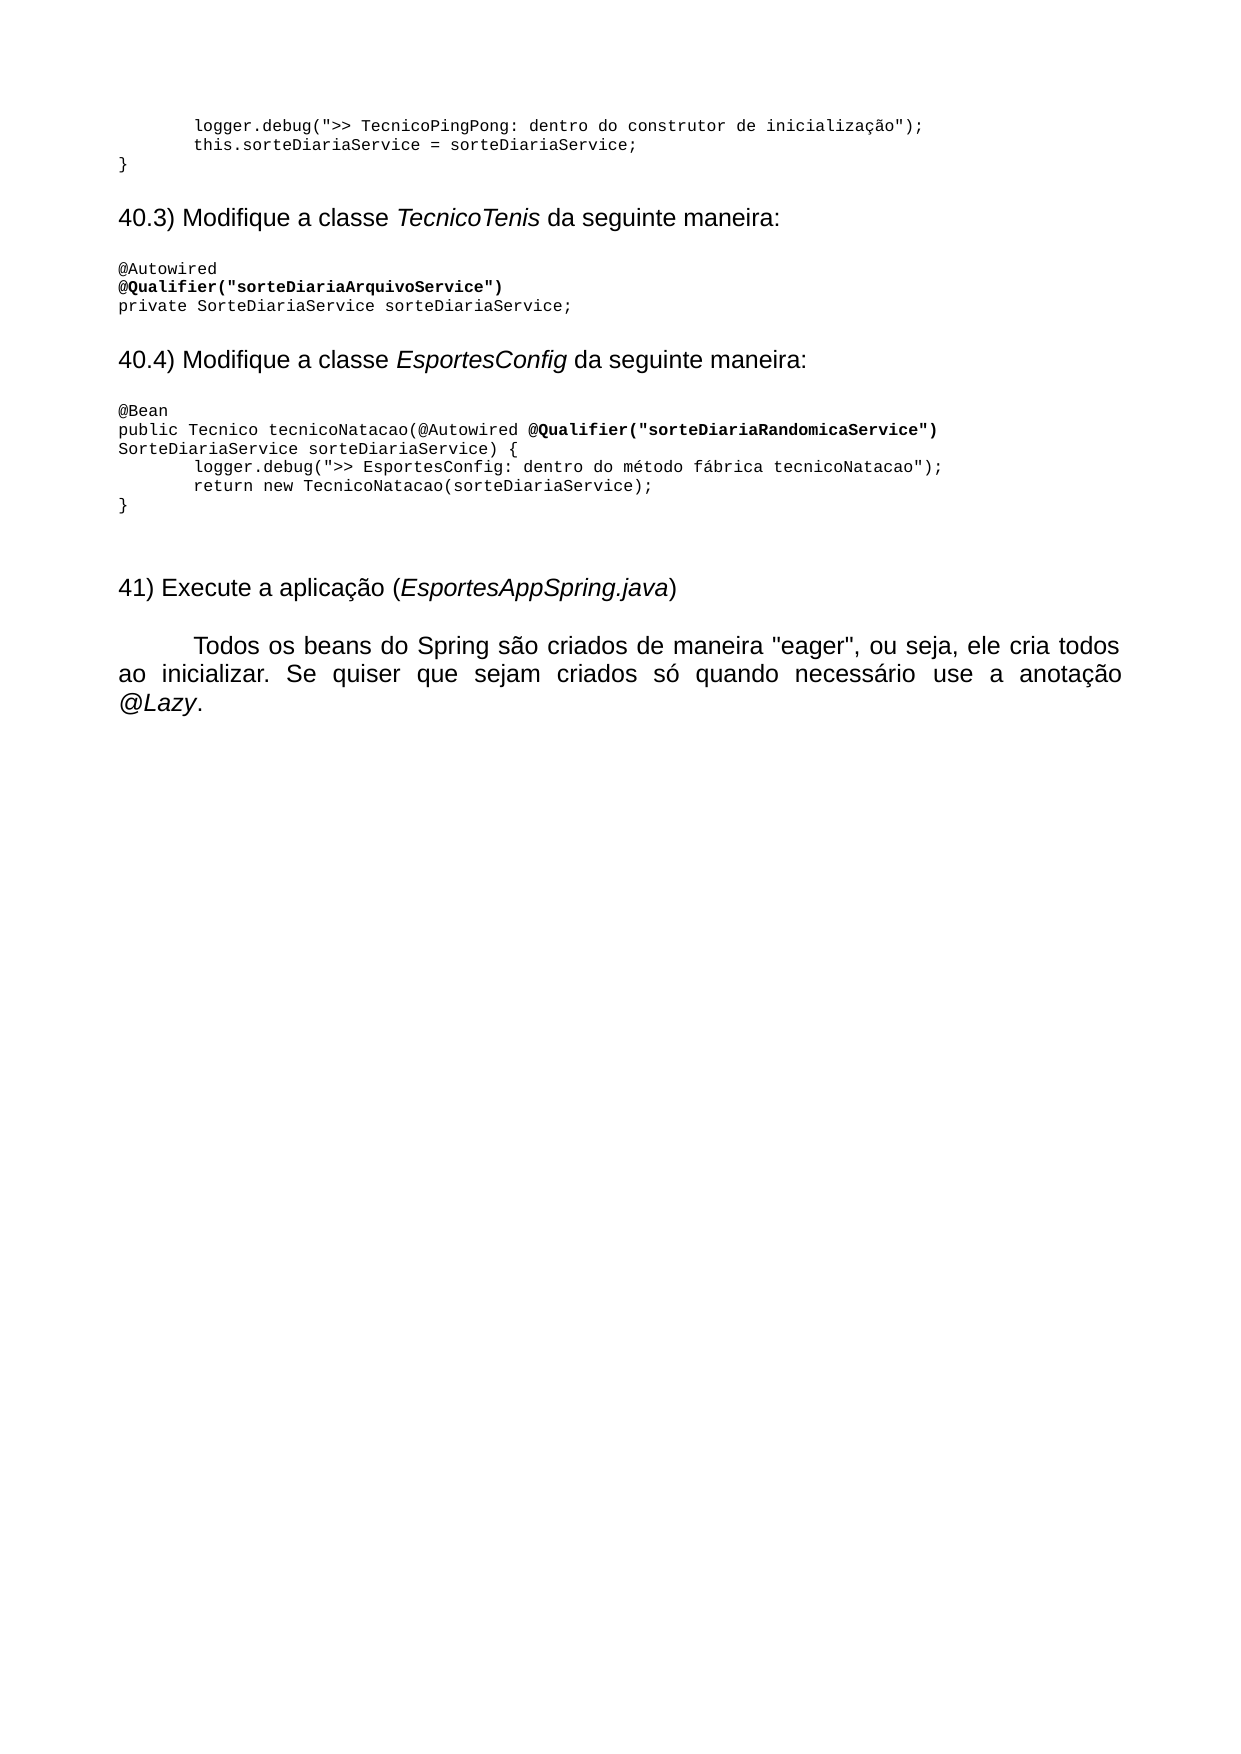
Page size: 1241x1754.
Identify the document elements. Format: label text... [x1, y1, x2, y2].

text return new TecnicoNatacao(sorteDiariaService); [118, 478, 1122, 497]
list private SorteDiariaService sorteDiariaService; [118, 298, 1122, 316]
text this.sorteDiariaService = sorteDiariaService; [118, 137, 1122, 155]
text } [118, 497, 1122, 516]
text Todos os beans do Spring são criados de maneira "eager", ou seja, ele cria todos ao inicializar. Se quiser que sejam criados só quando necessário use a anotação @Lazy. [118, 631, 1122, 717]
text logger.debug(">> EsportesConfig: dentro do método fábrica tecnicoNatacao"); [118, 459, 1122, 478]
text logger.debug(">> TecnicoPingPong: dentro do construtor de inicialização"); [118, 118, 1122, 137]
text public Tecnico tecnicoNatacao(@Autowired @Qualifier("sorteDiariaRandomicaService") SorteDiariaService sorteDiariaService) { [118, 421, 1122, 459]
list Modifique a classe EsportesConfig da seguinte maneira: [118, 345, 1122, 374]
list @Qualifier("sorteDiariaArquivoService") [118, 279, 1122, 298]
list @Autowired [118, 260, 1122, 279]
list Modifique a classe TecnicoTenis da seguinte maneira: [118, 203, 1122, 232]
text } [118, 155, 1122, 174]
list Execute a aplicação (EsportesAppSpring.java) [118, 573, 1122, 602]
text @Bean [118, 402, 1122, 421]
